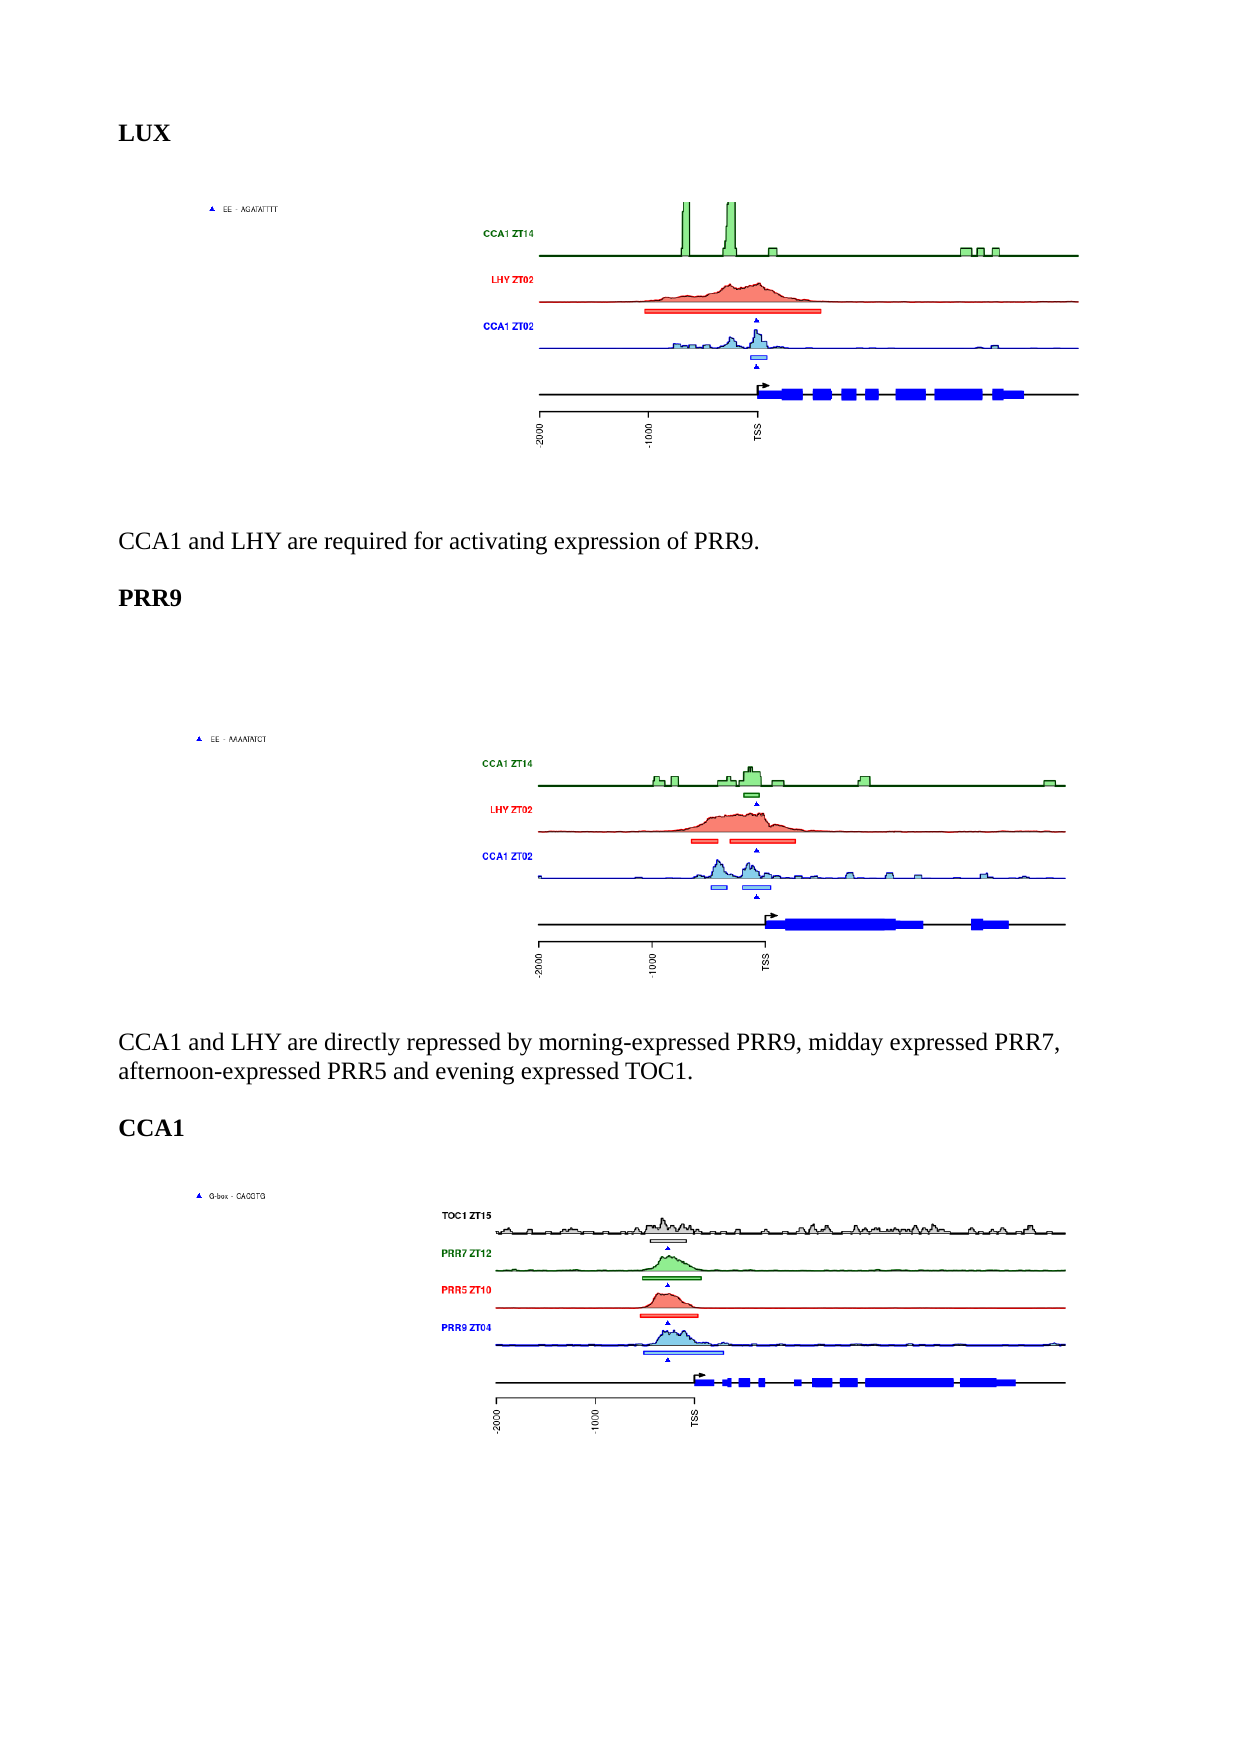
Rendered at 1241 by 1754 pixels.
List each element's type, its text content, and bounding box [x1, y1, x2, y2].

picture [132, 156, 1136, 469]
text LUX [118, 118, 1122, 147]
text CCA1 and LHY are required for activating expression of PRR9. [118, 526, 1122, 555]
picture [118, 686, 1123, 999]
text CCA1 and LHY are directly repressed by morning-expressed PRR9, midday expressed PRR7, afternoon-expressed PRR5 and evening expressed TOC1. [118, 1027, 1122, 1085]
text PRR9 [118, 583, 1122, 612]
picture [118, 1142, 1123, 1455]
text CCA1 [118, 1113, 1122, 1142]
